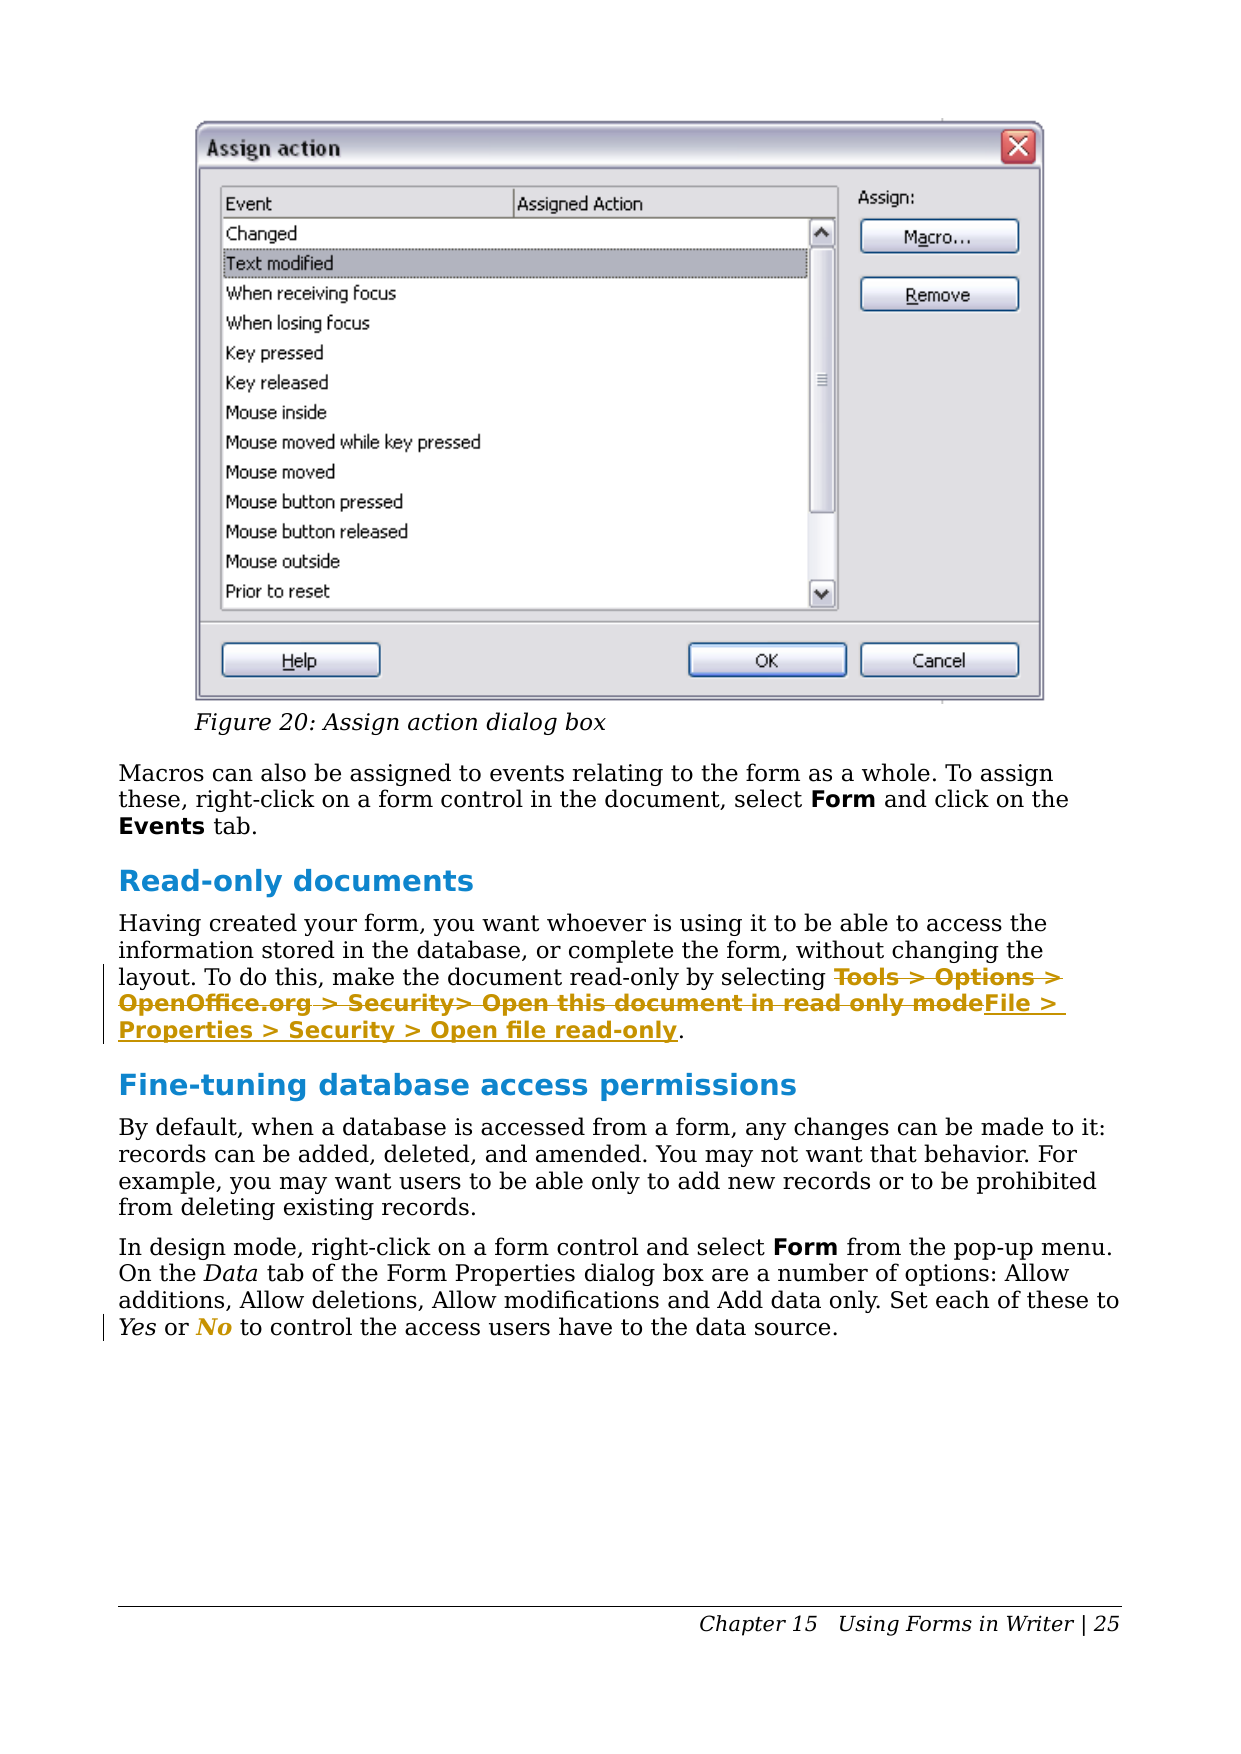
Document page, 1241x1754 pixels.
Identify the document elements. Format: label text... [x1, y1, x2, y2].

subtitle Fine-tuning database access permissions [118, 1068, 1122, 1102]
text Having created your form, you want whoever is using it to be able to access the information stored in the database, or complete the form, without changing the layout. To do this, make the document read-only by selecting File > Properties > Security > Open file read-only. [118, 911, 1122, 1044]
text By default, when a database is accessed from a form, any changes can be made to it: records can be added, deleted, and amended. You may not want that behavior. For example, you may want users to be able only to add new records or to be prohibited from deleting existing records. [118, 1114, 1122, 1221]
text In design mode, right-click on a form control and select Form from the pop-up menu. On the Data tab of the Form Properties dialog box are a number of options: Allow additions, Allow deletions, Allow modifications and Add data only. Set each of these to Yes or No to control the access users have to the data source. [118, 1234, 1122, 1341]
picture [194, 118, 1046, 704]
subtitle Read-only documents [118, 864, 1122, 898]
text Macros can also be assigned to events relating to the form as a whole. To assign these, right-click on a form control in the document, select Form and click on the Events tab. [118, 760, 1122, 840]
text Figure 20: Assign action dialog box [194, 709, 1046, 736]
